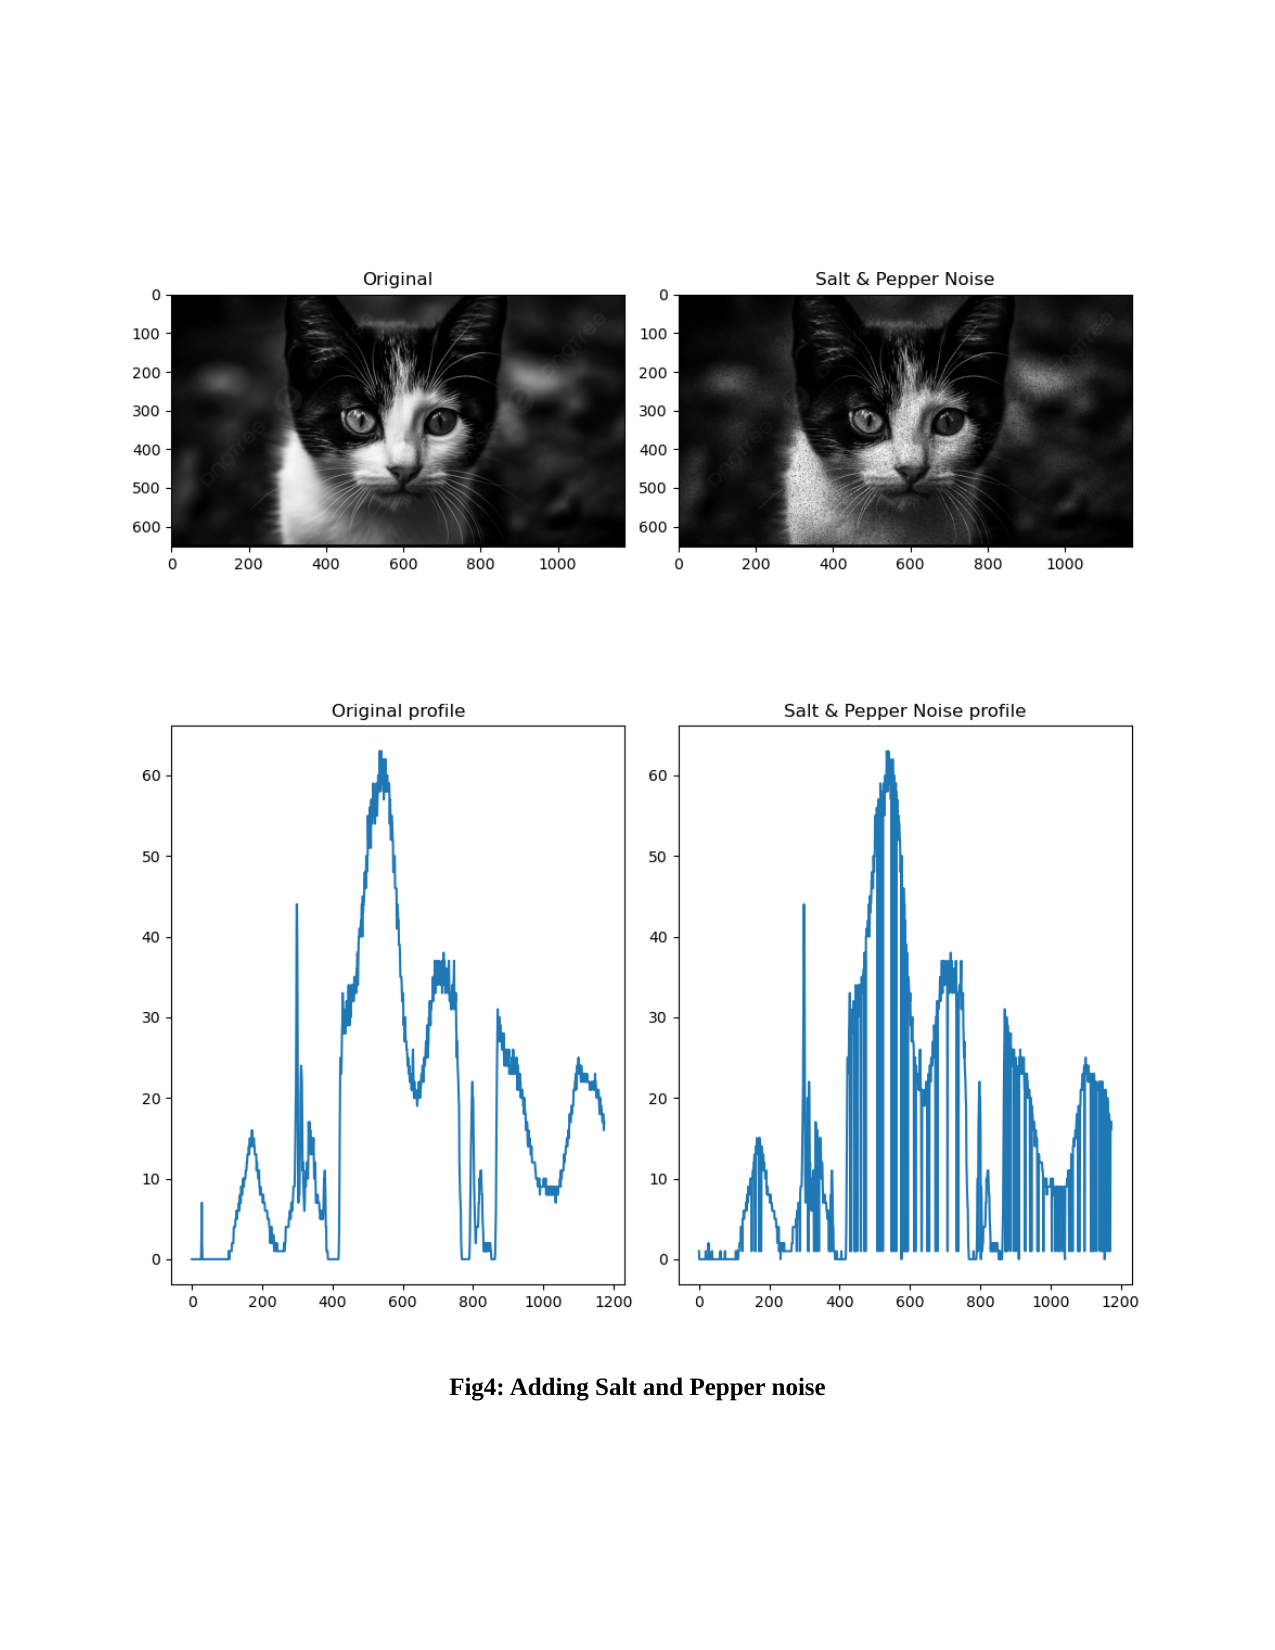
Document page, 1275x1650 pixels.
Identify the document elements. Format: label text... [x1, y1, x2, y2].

text Fig4: Adding Salt and Pepper noise [118, 1372, 1157, 1401]
picture [118, 118, 1157, 1344]
